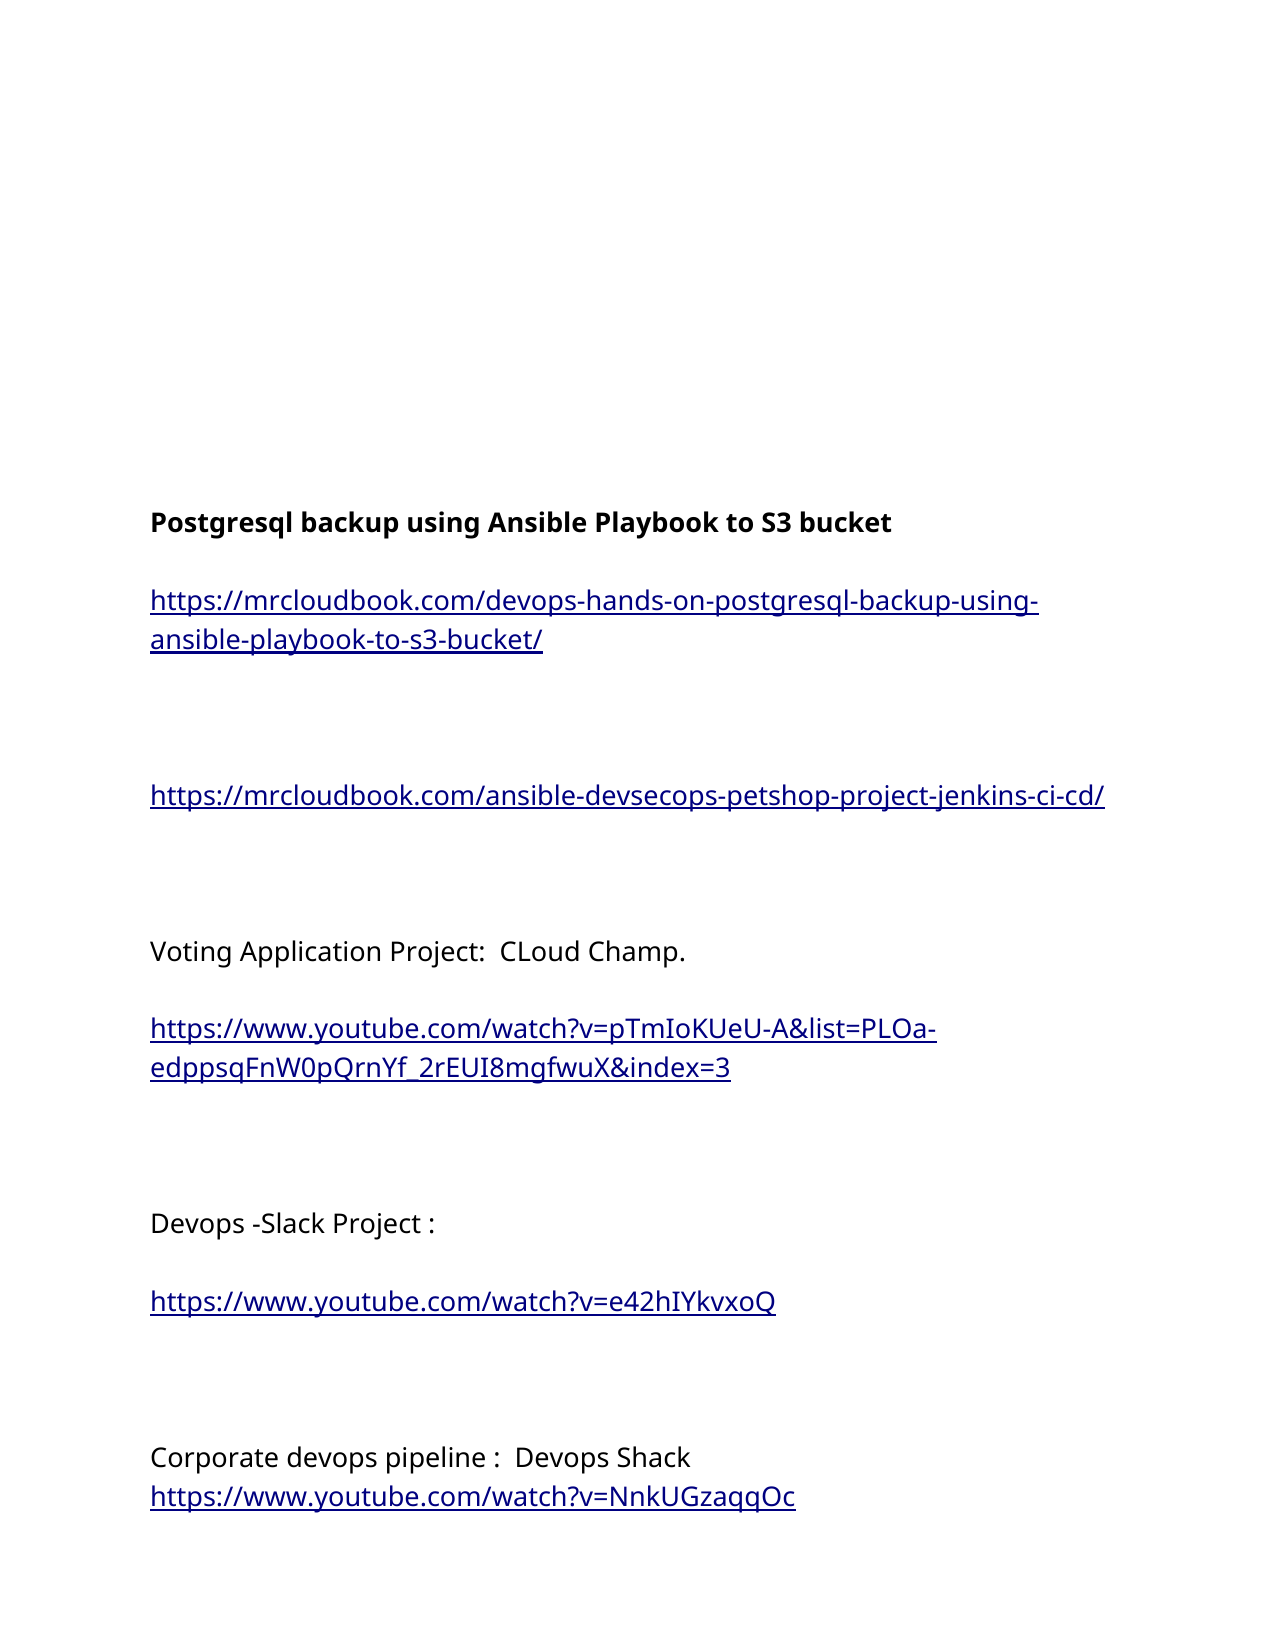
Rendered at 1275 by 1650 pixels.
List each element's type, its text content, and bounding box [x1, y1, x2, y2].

text Postgresql backup using Ansible Playbook to S3 bucket [150, 503, 1125, 540]
text Corporate devops pipeline : Devops Shack [150, 1438, 1125, 1475]
text https://www.youtube.com/watch?v=e42hIYkvxoQ [150, 1283, 1125, 1319]
text https://mrcloudbook.com/devops-hands-on-postgresql-backup-using-ansible-playbook-to-s3-bucket/ [150, 581, 1125, 657]
text https://mrcloudbook.com/ansible-devsecops-petshop-project-jenkins-ci-cd/ [150, 776, 1125, 813]
text https://www.youtube.com/watch?v=NnkUGzaqqOc [150, 1477, 1125, 1514]
text https://www.youtube.com/watch?v=pTmIoKUeU-A&list=PLOa-edppsqFnW0pQrnYf_2rEUI8mgfwuX&index=3 [150, 1010, 1125, 1086]
text Voting Application Project: CLoud Champ. [150, 932, 1125, 969]
text Devops -Slack Project : [150, 1205, 1125, 1242]
